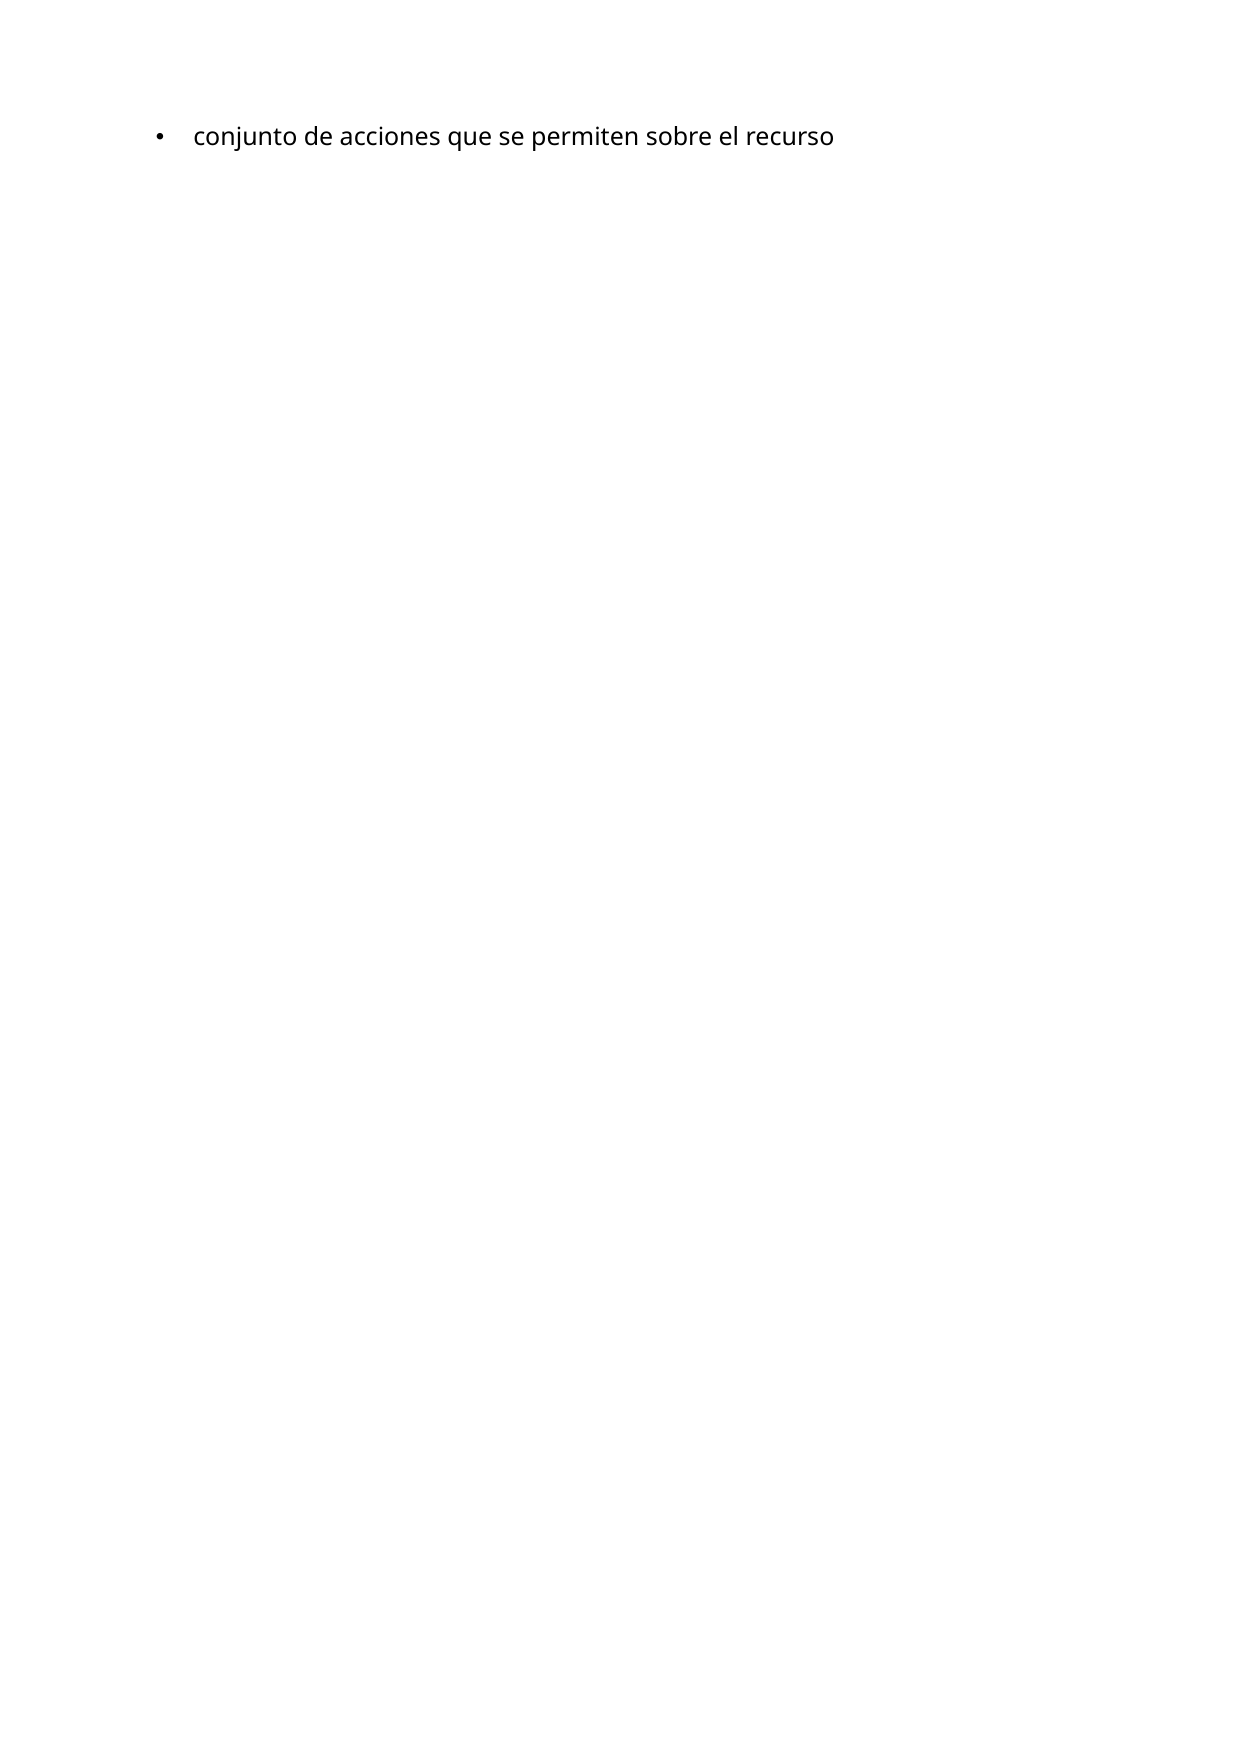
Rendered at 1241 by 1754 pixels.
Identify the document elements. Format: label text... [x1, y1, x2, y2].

list conjunto de acciones que se permiten sobre el recurso [156, 118, 1122, 152]
